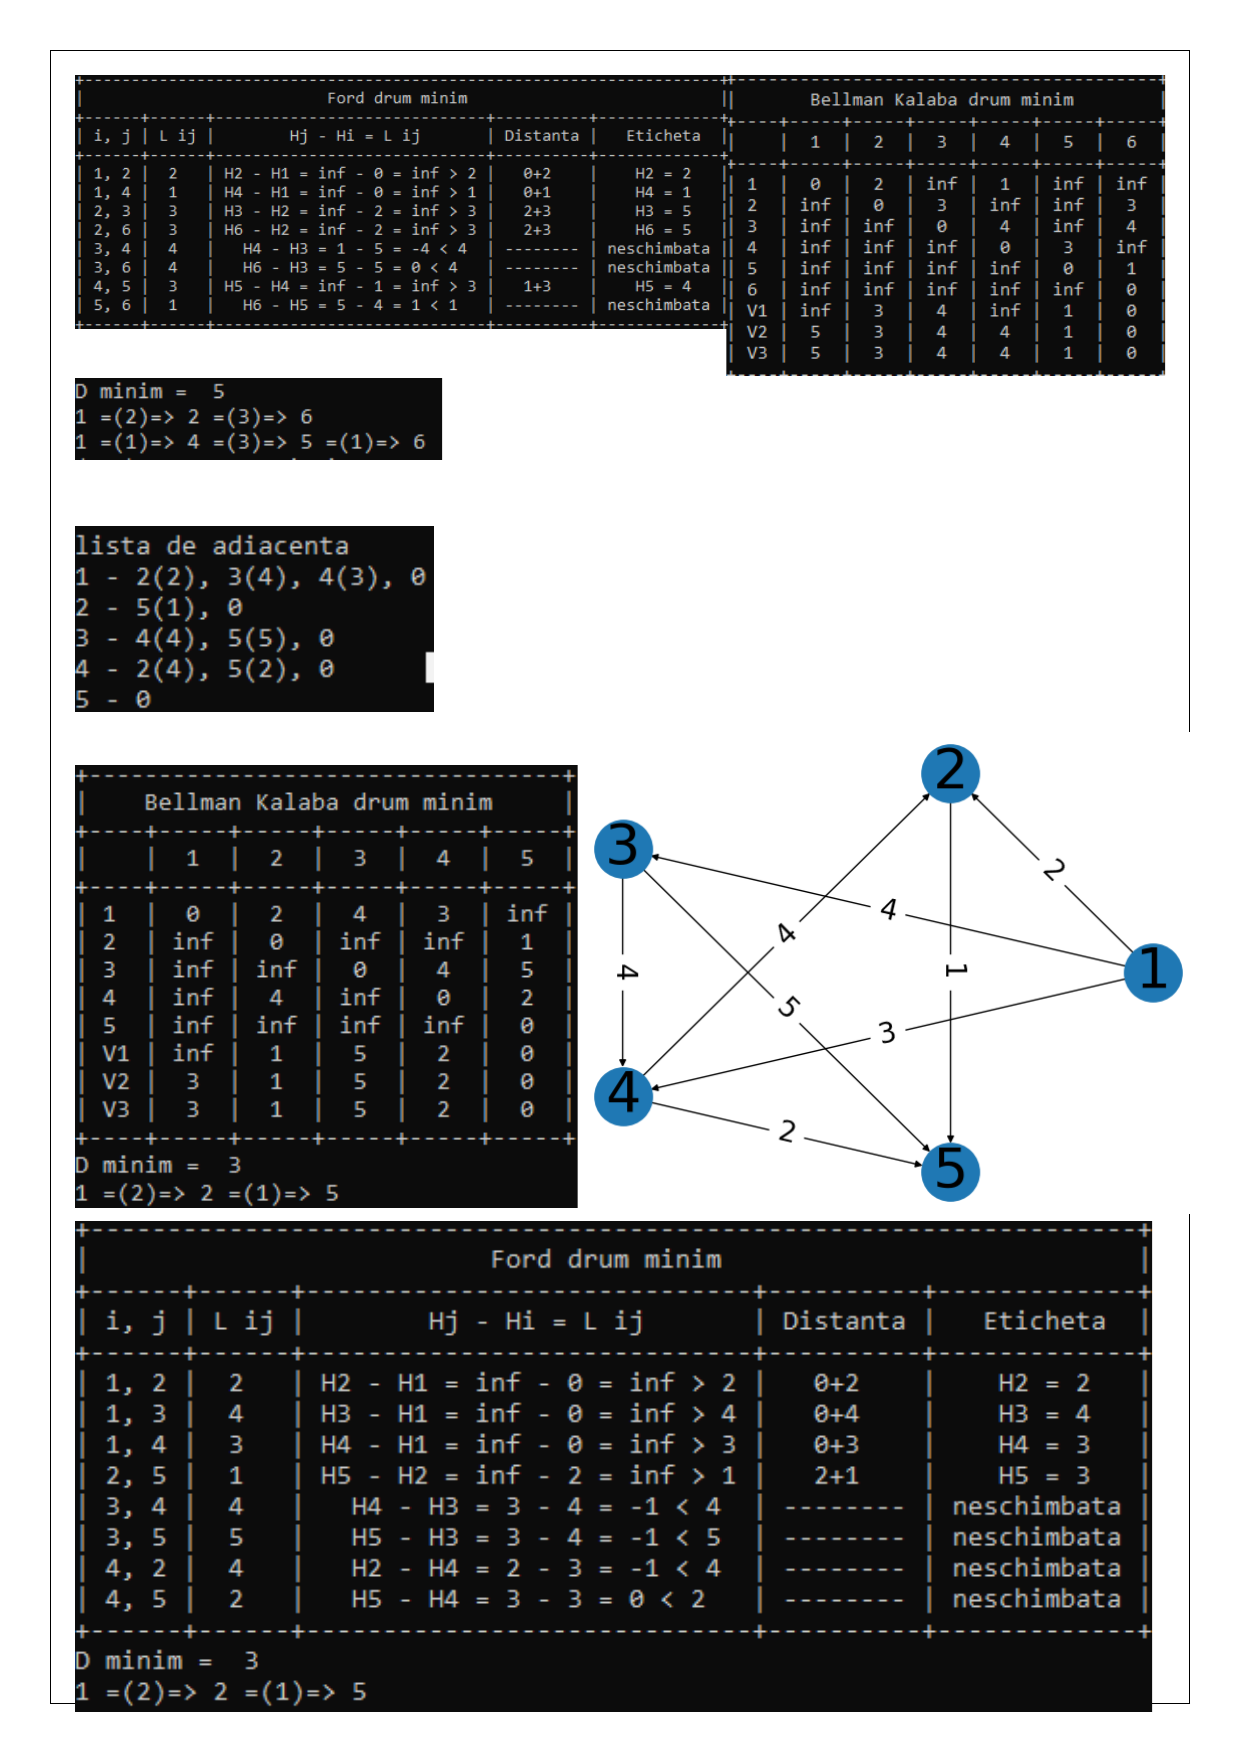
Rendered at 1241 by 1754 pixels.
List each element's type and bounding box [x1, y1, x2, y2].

picture [75, 732, 1209, 1214]
picture [75, 378, 443, 460]
picture [75, 75, 1166, 376]
picture [75, 526, 434, 712]
picture [75, 1221, 1153, 1712]
